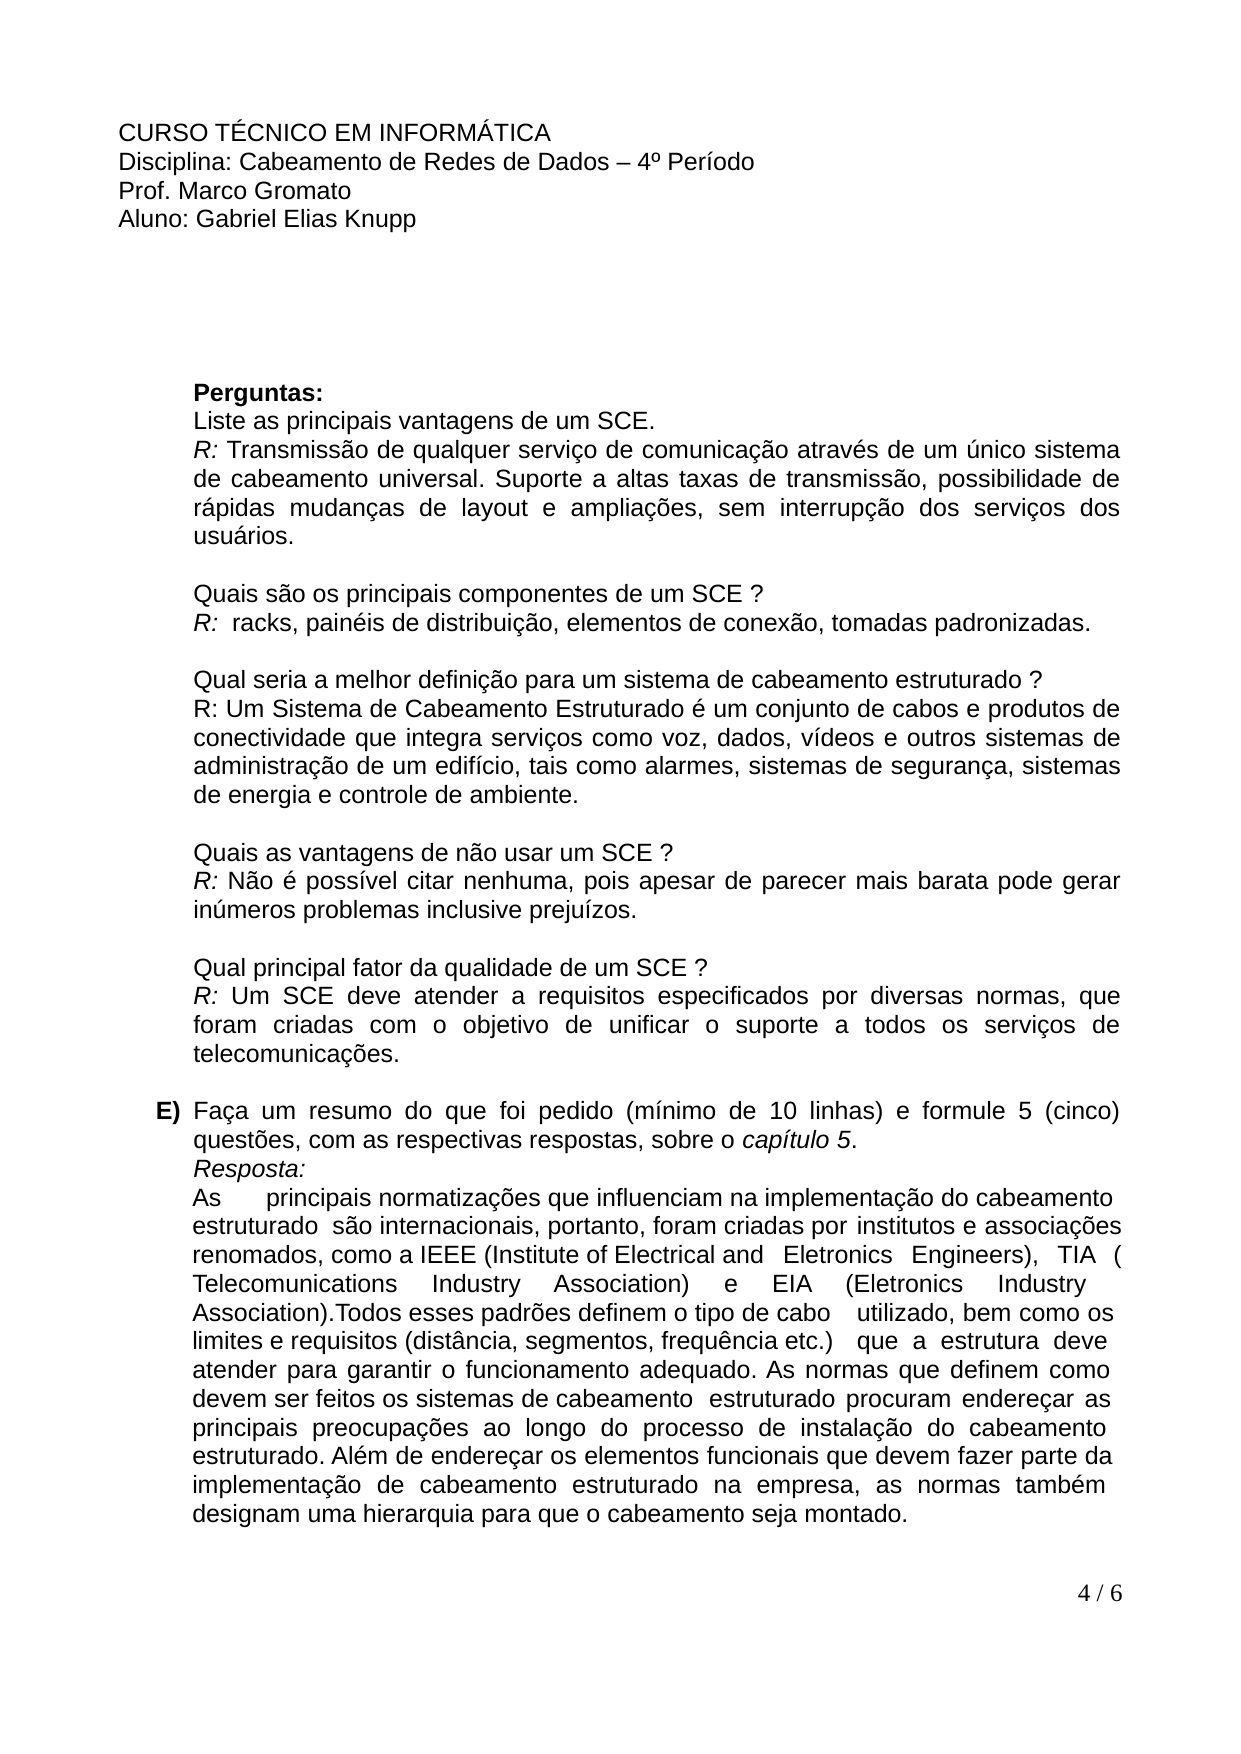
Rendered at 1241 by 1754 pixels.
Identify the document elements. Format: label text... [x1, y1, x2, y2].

list Liste as principais vantagens de um SCE. [156, 406, 1122, 435]
list Perguntas: [156, 378, 1122, 406]
list R: racks, painéis de distribuição, elementos de conexão, tomadas padronizadas. [156, 608, 1122, 636]
list R: Transmissão de qualquer serviço de comunicação através de um único sistema de cabeamento universal. Suporte a altas taxas de transmissão, possibilidade de rápidas mudanças de layout e ampliações, sem interrupção dos serviços dos usuários. [156, 435, 1122, 550]
list Qual seria a melhor definição para um sistema de cabeamento estruturado ? [156, 665, 1122, 694]
list Qual principal fator da qualidade de um SCE ? [156, 953, 1122, 981]
list R: Um Sistema de Cabeamento Estruturado é um conjunto de cabos e produtos de conectividade que integra serviços como voz, dados, vídeos e outros sistemas de administração de um edifício, tais como alarmes, sistemas de segurança, sistemas de energia e controle de ambiente. [156, 694, 1122, 809]
list Faça um resumo do que foi pedido (mínimo de 10 linhas) e formule 5 (cinco) questões, com as respectivas respostas, sobre o capítulo 5. [156, 1096, 1122, 1154]
text As principais normatizações que influenciam na implementação do cabeamento estruturado são internacionais, portanto, foram criadas por institutos e associações renomados, como a IEEE (Institute of Electrical and Eletronics Engineers), TIA ( Telecomunications Industry Association) e EIA (Eletronics Industry Association).Todos esses padrões definem o tipo de cabo utilizado, bem como os limites e requisitos (distância, segmentos, frequência etc.) que a estrutura deve atender para garantir o funcionamento adequado. As normas que definem como devem ser feitos os sistemas de cabeamento estruturado procuram endereçar as principais preocupações ao longo do processo de instalação do cabeamento estruturado. Além de endereçar os elementos funcionais que devem fazer parte da implementação de cabeamento estruturado na empresa, as normas também designam uma hierarquia para que o cabeamento seja montado. [118, 1183, 1122, 1528]
list Quais as vantagens de não usar um SCE ? [156, 838, 1122, 866]
list Quais são os principais componentes de um SCE ? [156, 579, 1122, 608]
list R: Não é possível citar nenhuma, pois apesar de parecer mais barata pode gerar inúmeros problemas inclusive prejuízos. [156, 866, 1122, 924]
list R: Um SCE deve atender a requisitos especificados por diversas normas, que foram criadas com o objetivo de unificar o suporte a todos os serviços de telecomunicações. [156, 981, 1122, 1068]
list Resposta: [156, 1154, 1122, 1183]
